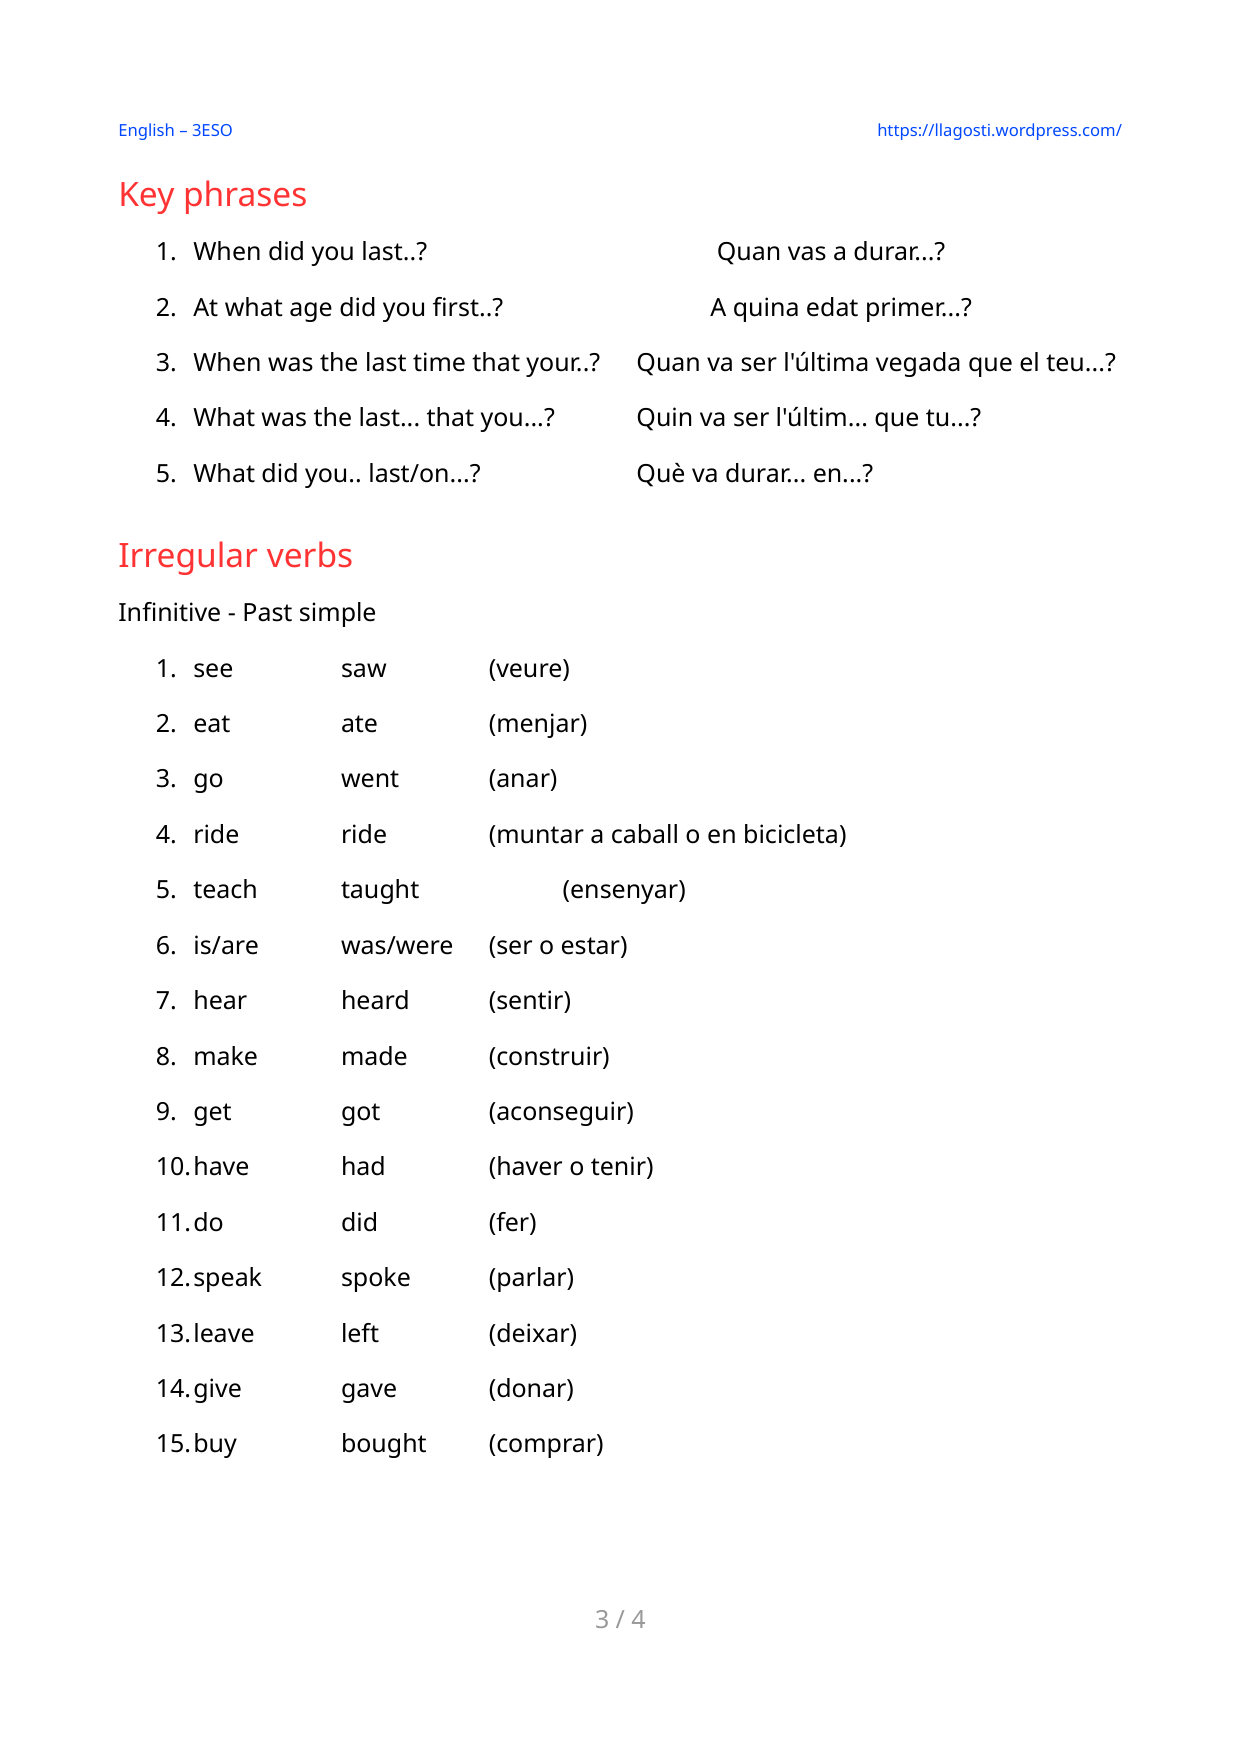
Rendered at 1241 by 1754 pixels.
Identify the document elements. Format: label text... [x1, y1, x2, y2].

list What did you.. last/on...? Què va durar... en...? [156, 455, 1122, 489]
list speak spoke (parlar) [156, 1260, 1122, 1294]
list When did you last..? Quan vas a durar...? [156, 234, 1122, 268]
list ride ride (muntar a caball o en bicicleta) [156, 817, 1122, 851]
list see saw (veure) [156, 650, 1122, 684]
subtitle Irregular verbs [118, 531, 1122, 577]
list What was the last... that you...? Quin va ser l'últim... que tu...? [156, 400, 1122, 434]
list have had (haver o tenir) [156, 1149, 1122, 1183]
list make made (construir) [156, 1038, 1122, 1072]
list teach taught (ensenyar) [156, 872, 1122, 906]
list When was the last time that your..? Quan va ser l'última vegada que el teu...? [156, 344, 1122, 379]
list is/are was/were (ser o estar) [156, 927, 1122, 961]
list get got (aconseguir) [156, 1094, 1122, 1128]
list eat ate (menjar) [156, 706, 1122, 740]
text Infinitive - Past simple [118, 595, 1122, 629]
list do did (fer) [156, 1204, 1122, 1238]
list buy bought (comprar) [156, 1426, 1122, 1460]
list give gave (donar) [156, 1371, 1122, 1405]
list go went (anar) [156, 761, 1122, 795]
subtitle Key phrases [118, 170, 1122, 216]
list leave left (deixar) [156, 1315, 1122, 1349]
list At what age did you first..? A quina edat primer...? [156, 289, 1122, 323]
list hear heard (sentir) [156, 983, 1122, 1017]
